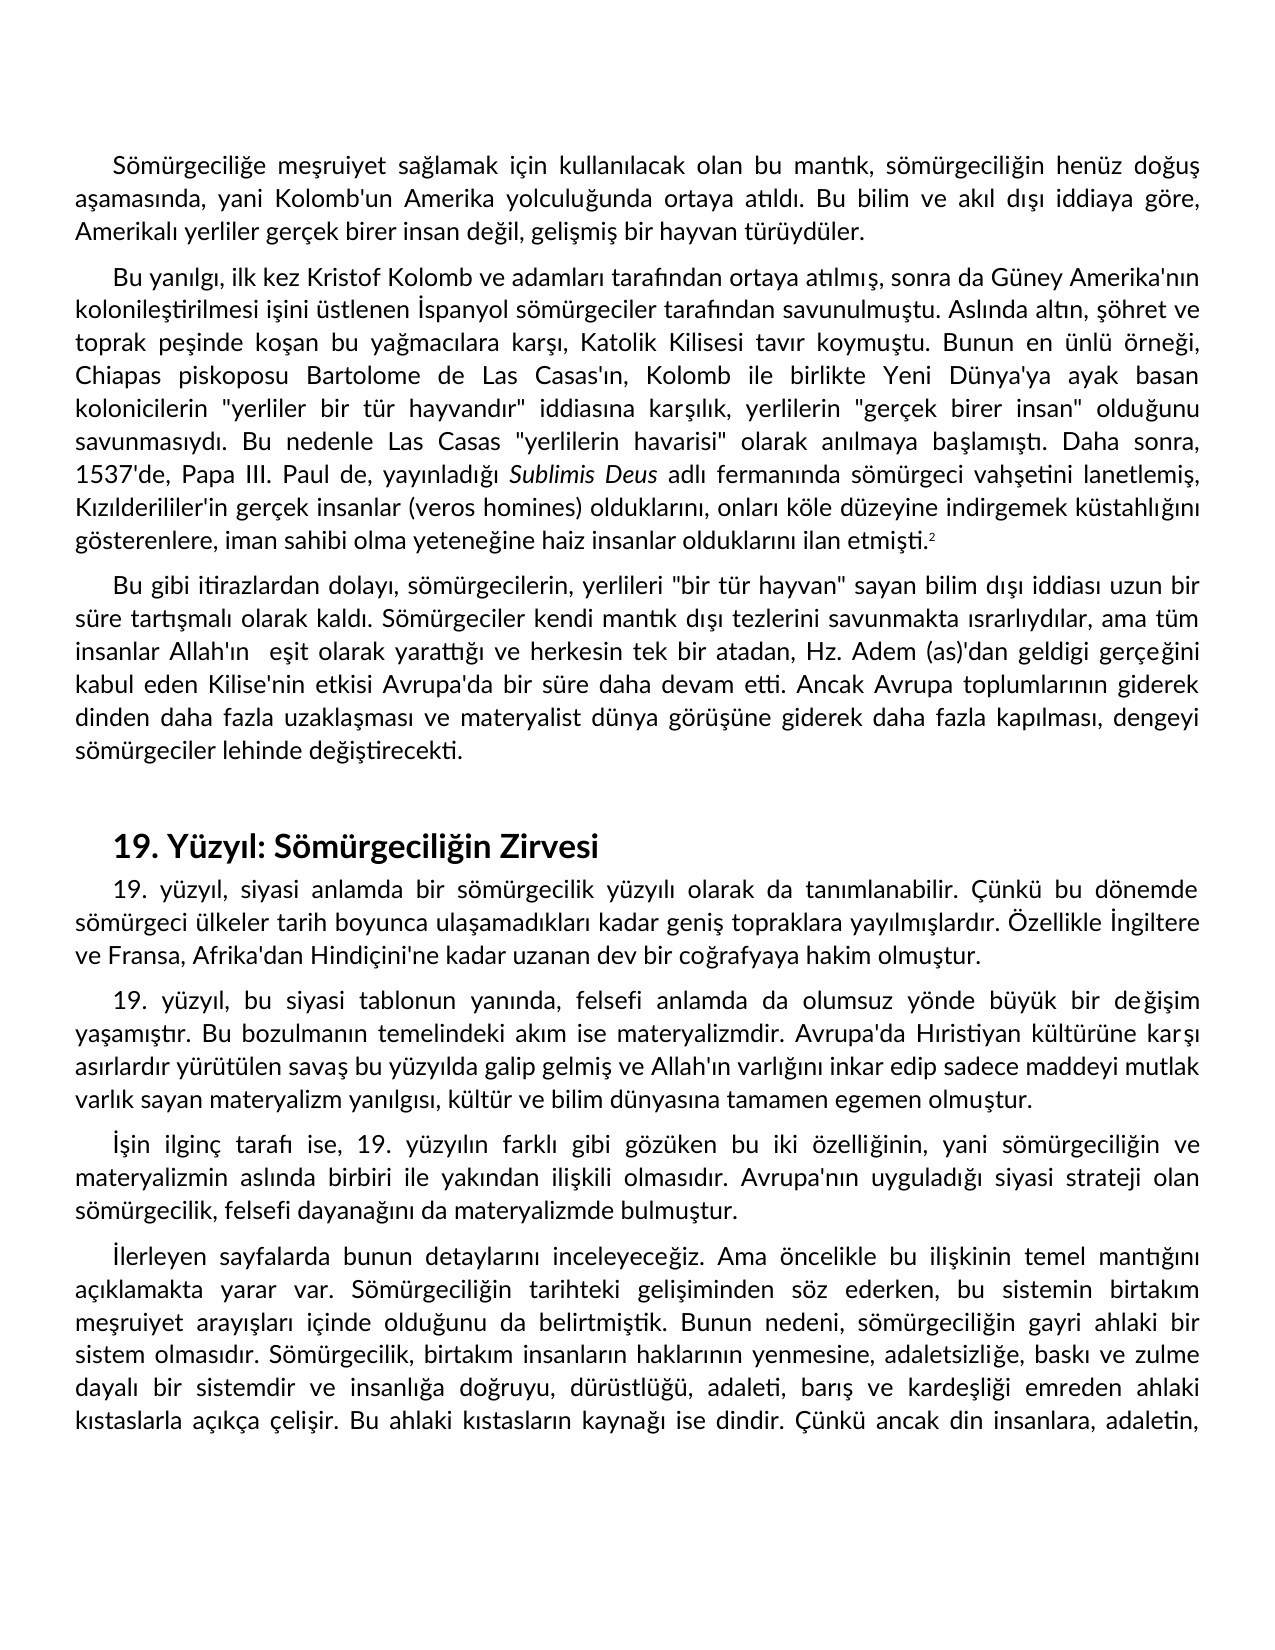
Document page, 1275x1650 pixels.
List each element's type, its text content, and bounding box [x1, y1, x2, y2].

text Bu yanılgı, ilk kez Kristof Kolomb ve adamları tarafından ortaya atılmış, sonra da Güney Amerika'nın kolonileştirilmesi işini üstlenen İspanyol sömürgeciler tarafından savunulmuştu. Aslında altın, şöhret ve toprak peşinde koşan bu yağmacılara karşı, Katolik Kilisesi tavır koymuştu. Bunun en ünlü örneği, Chiapas piskoposu Bartolome de Las Casas'ın, Kolomb ile birlikte Yeni Dünya'ya ayak basan kolonicilerin "yerliler bir tür hayvandır" iddiasına karşılık, yerlilerin "gerçek birer insan" olduğunu savunmasıydı. Bu nedenle Las Casas "yerlilerin havarisi" olarak anılmaya başlamıştı. Daha sonra, 1537'de, Papa III. Paul de, yayınladığı Sublimis Deus adlı fermanında sömürgeci vahşetini lanetlemiş, Kızılderililer'in gerçek insanlar (veros homines) olduklarını, onları köle düzeyine indirgemek küstahlığını gösterenlere, iman sahibi olma yeteneğine haiz insanlar olduklarını ilan etmişti.2 [75, 261, 1200, 554]
text İşin ilginç tarafı ise, 19. yüzyılın farklı gibi gözüken bu iki özelliğinin, yani sömürgeciliğin ve materyalizmin aslında birbiri ile yakından ilişkili olmasıdır. Avrupa'nın uyguladığı siyasi strateji olan sömürgecilik, felsefi dayanağını da materyalizmde bulmuştur. [75, 1129, 1200, 1225]
text 19. yüzyıl, bu siyasi tablonun yanında, felsefi anlamda da olumsuz yönde büyük bir değişim yaşamıştır. Bu bozulmanın temelindeki akım ise materyalizmdir. Avrupa'da Hıristiyan kültürüne karşı asırlardır yürütülen savaş bu yüzyılda galip gelmiş ve Allah'ın varlığını inkar edip sadece maddeyi mutlak varlık sayan materyalizm yanılgısı, kültür ve bilim dünyasına tamamen egemen olmuştur. [75, 985, 1200, 1114]
text 19. yüzyıl, siyasi anlamda bir sömürgecilik yüzyılı olarak da tanımlanabilir. Çünkü bu dönemde sömürgeci ülkeler tarih boyunca ulaşamadıkları kadar geniş topraklara yayılmışlardır. Özellikle İngiltere ve Fransa, Afrika'dan Hindiçini'ne kadar uzanan dev bir coğrafyaya hakim olmuştur. [75, 874, 1200, 969]
subtitle 19. Yüzyıl: Sömürgeciliğin Zirvesi [112, 825, 1200, 865]
text Sömürgeciliğe meşruiyet sağlamak için kullanılacak olan bu mantık, sömürgeciliğin henüz doğuş aşamasında, yani Kolomb'un Amerika yolculuğunda ortaya atıldı. Bu bilim ve akıl dışı iddiaya göre, Amerikalı yerliler gerçek birer insan değil, gelişmiş bir hayvan türüydüler. [75, 150, 1200, 246]
text Bu gibi itirazlardan dolayı, sömürgecilerin, yerlileri "bir tür hayvan" sayan bilim dışı iddiası uzun bir süre tartışmalı olarak kaldı. Sömürgeciler kendi mantık dışı tezlerini savunmakta ısrarlıydılar, ama tüm insanlar Allah'ın eşit olarak yarattığı ve herkesin tek bir atadan, Hz. Adem (as)'dan geldigi gerçeğini kabul eden Kilise'nin etkisi Avrupa'da bir süre daha devam etti. Ancak Avrupa toplumlarının giderek dinden daha fazla uzaklaşması ve materyalist dünya görüşüne giderek daha fazla kapılması, dengeyi sömürgeciler lehinde değiştirecekti. [75, 570, 1200, 764]
text İlerleyen sayfalarda bunun detaylarını inceleyeceğiz. Ama öncelikle bu ilişkinin temel mantığını açıklamakta yarar var. Sömürgeciliğin tarihteki gelişiminden söz ederken, bu sistemin birtakım meşruiyet arayışları içinde olduğunu da belirtmiştik. Bunun nedeni, sömürgeciliğin gayri ahlaki bir sistem olmasıdır. Sömürgecilik, birtakım insanların haklarının yenmesine, adaletsizliğe, baskı ve zulme dayalı bir sistemdir ve insanlığa doğruyu, dürüstlüğü, adaleti, barış ve kardeşliği emreden ahlaki kıstaslarla açıkça çelişir. Bu ahlaki kıstasların kaynağı ise dindir. Çünkü ancak din insanlara, adaletin, [75, 1240, 1200, 1435]
